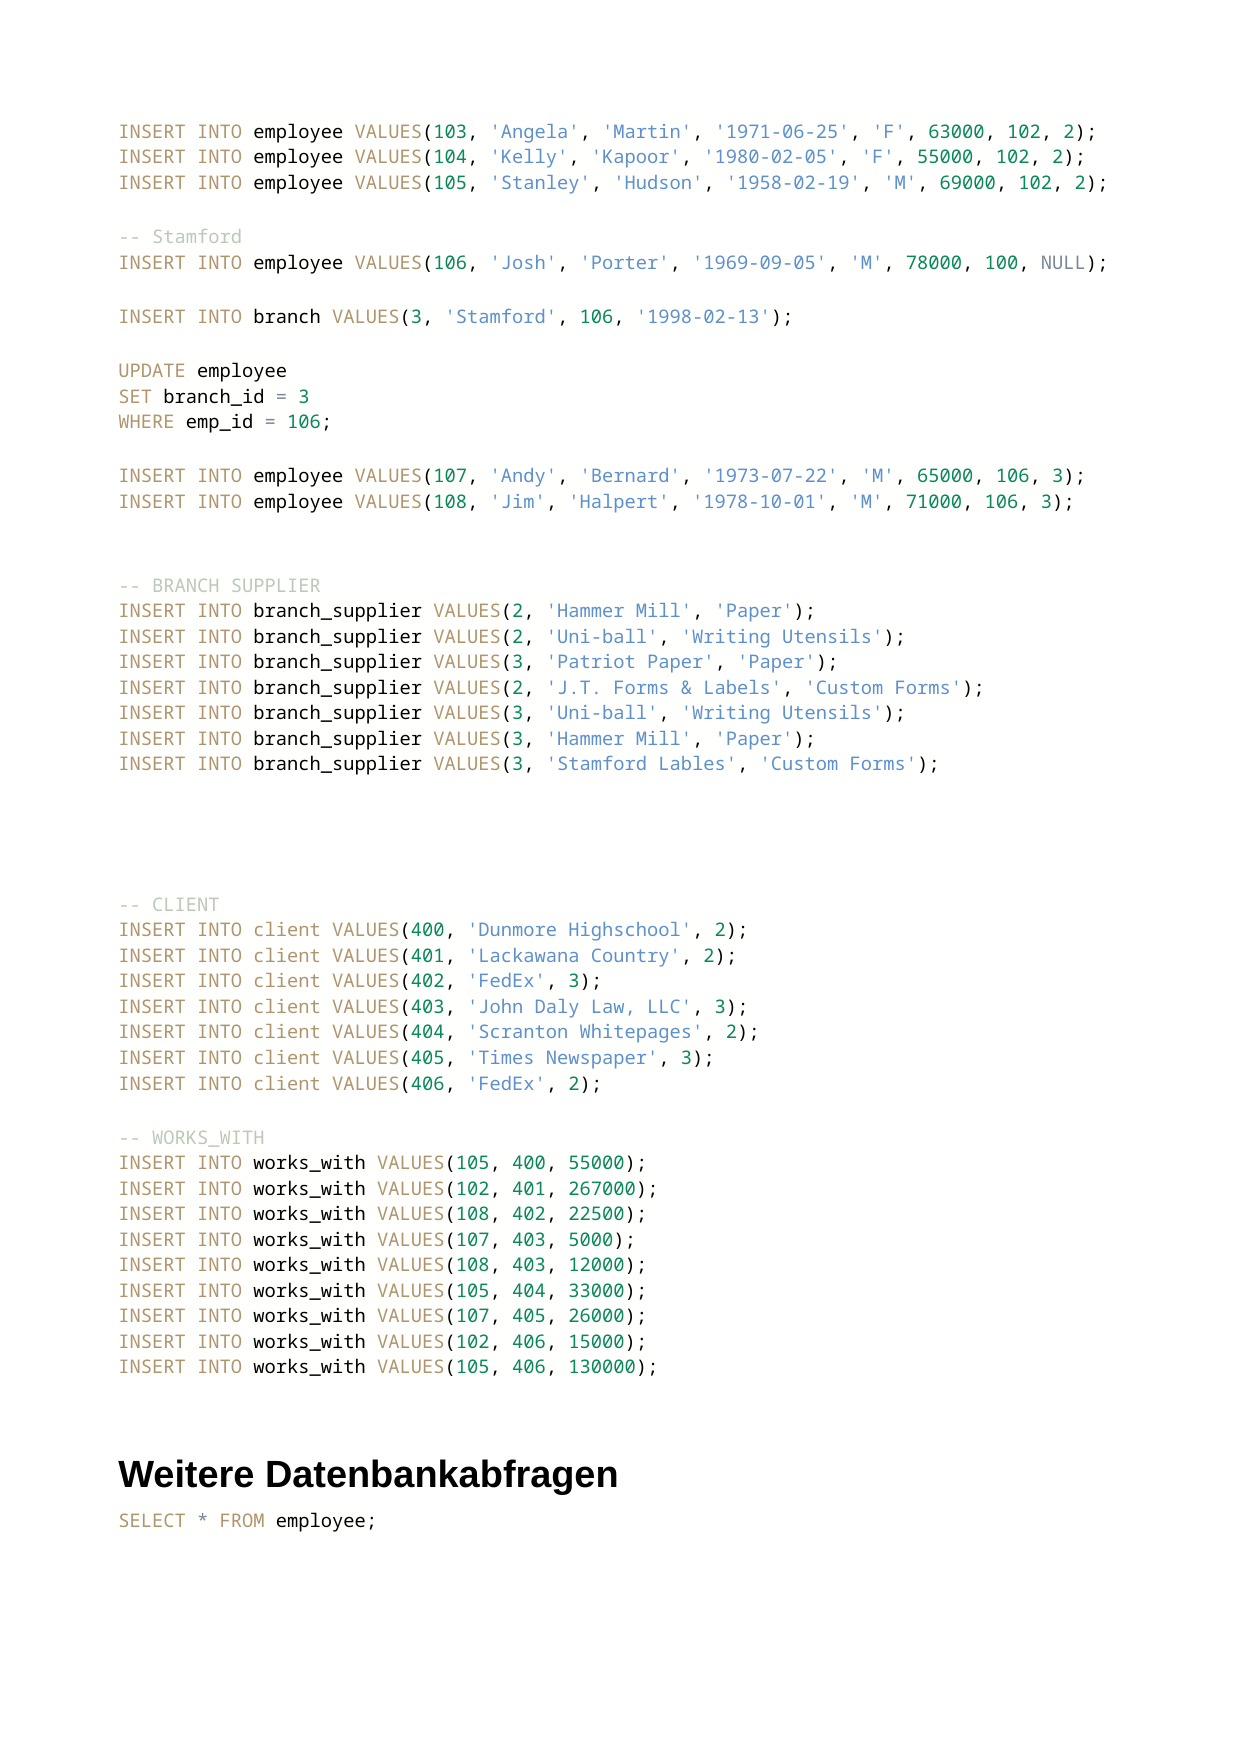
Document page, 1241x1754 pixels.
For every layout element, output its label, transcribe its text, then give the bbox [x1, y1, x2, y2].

text INSERT INTO branch_supplier VALUES(2, 'J.T. Forms & Labels', 'Custom Forms'); [118, 674, 1122, 700]
text INSERT INTO branch_supplier VALUES(2, 'Hammer Mill', 'Paper'); [118, 598, 1122, 623]
text INSERT INTO works_with VALUES(107, 405, 26000); [118, 1303, 1122, 1328]
text INSERT INTO branch_supplier VALUES(3, 'Stamford Lables', 'Custom Forms'); [118, 751, 1122, 776]
text INSERT INTO branch VALUES(3, 'Stamford', 106, '1998-02-13'); [118, 303, 1122, 329]
text INSERT INTO works_with VALUES(107, 403, 5000); [118, 1226, 1122, 1252]
text INSERT INTO employee VALUES(107, 'Andy', 'Bernard', '1973-07-22', 'M', 65000, 106, 3); [118, 463, 1122, 488]
text INSERT INTO works_with VALUES(105, 400, 55000); [118, 1150, 1122, 1175]
text INSERT INTO works_with VALUES(105, 404, 33000); [118, 1277, 1122, 1303]
text WHERE emp_id = 106; [118, 408, 1122, 434]
text INSERT INTO branch_supplier VALUES(3, 'Hammer Mill', 'Paper'); [118, 725, 1122, 751]
text INSERT INTO employee VALUES(104, 'Kelly', 'Kapoor', '1980-02-05', 'F', 55000, 102, 2); [118, 144, 1122, 169]
text -- CLIENT [118, 891, 1122, 917]
text INSERT INTO employee VALUES(106, 'Josh', 'Porter', '1969-09-05', 'M', 78000, 100, NULL); [118, 249, 1122, 274]
text INSERT INTO branch_supplier VALUES(3, 'Uni-ball', 'Writing Utensils'); [118, 700, 1122, 725]
text INSERT INTO works_with VALUES(105, 406, 130000); [118, 1354, 1122, 1379]
text UPDATE employee [118, 357, 1122, 383]
text INSERT INTO client VALUES(406, 'FedEx', 2); [118, 1070, 1122, 1095]
text INSERT INTO employee VALUES(105, 'Stanley', 'Hudson', '1958-02-19', 'M', 69000, 102, 2); [118, 169, 1122, 195]
text INSERT INTO client VALUES(405, 'Times Newspaper', 3); [118, 1044, 1122, 1070]
text SET branch_id = 3 [118, 383, 1122, 408]
text INSERT INTO works_with VALUES(108, 403, 12000); [118, 1252, 1122, 1277]
text -- Stamford [118, 223, 1122, 249]
text INSERT INTO client VALUES(403, 'John Daly Law, LLC', 3); [118, 993, 1122, 1019]
subtitle Weitere Datenbankabfragen [118, 1452, 1122, 1495]
text INSERT INTO branch_supplier VALUES(3, 'Patriot Paper', 'Paper'); [118, 649, 1122, 674]
text INSERT INTO employee VALUES(103, 'Angela', 'Martin', '1971-06-25', 'F', 63000, 102, 2); [118, 118, 1122, 144]
text INSERT INTO works_with VALUES(102, 406, 15000); [118, 1328, 1122, 1354]
text INSERT INTO client VALUES(402, 'FedEx', 3); [118, 968, 1122, 993]
text INSERT INTO works_with VALUES(108, 402, 22500); [118, 1201, 1122, 1226]
text INSERT INTO works_with VALUES(102, 401, 267000); [118, 1175, 1122, 1201]
text -- BRANCH SUPPLIER [118, 572, 1122, 598]
text INSERT INTO client VALUES(404, 'Scranton Whitepages', 2); [118, 1019, 1122, 1044]
text INSERT INTO client VALUES(400, 'Dunmore Highschool', 2); [118, 917, 1122, 942]
text -- WORKS_WITH [118, 1124, 1122, 1150]
text INSERT INTO employee VALUES(108, 'Jim', 'Halpert', '1978-10-01', 'M', 71000, 106, 3); [118, 488, 1122, 514]
text INSERT INTO client VALUES(401, 'Lackawana Country', 2); [118, 942, 1122, 968]
text SELECT * FROM employee; [118, 1508, 1122, 1533]
text INSERT INTO branch_supplier VALUES(2, 'Uni-ball', 'Writing Utensils'); [118, 623, 1122, 649]
